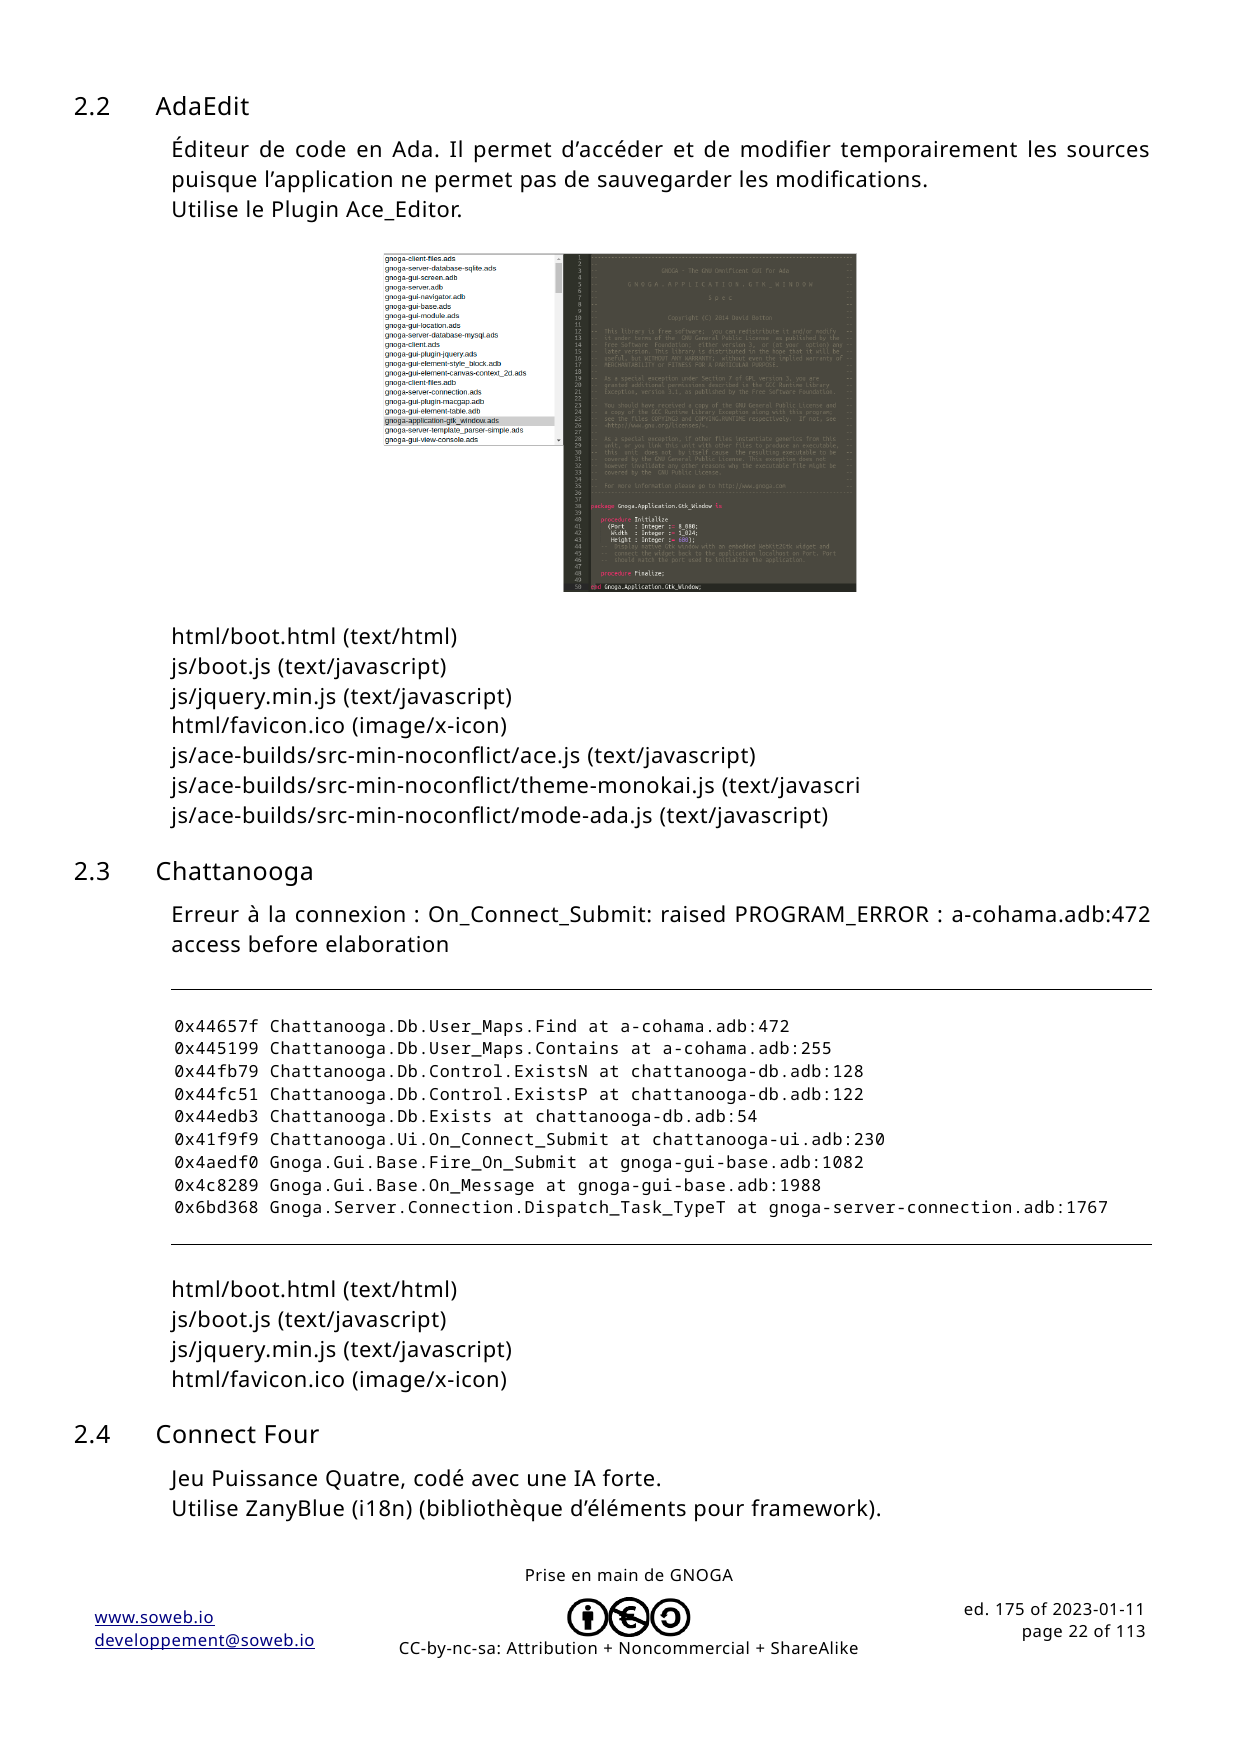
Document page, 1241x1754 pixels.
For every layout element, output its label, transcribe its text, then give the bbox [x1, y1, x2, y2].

list 0x4aedf0 Gnoga.Gui.Base.Fire_On_Submit at gnoga-gui-base.adb:1082 [171, 1147, 1152, 1170]
list 0x6bd368 Gnoga.Server.Connection.Dispatch_Task_TypeT at gnoga-server-connection.adb:1767 [171, 1193, 1152, 1244]
list 0x445199 Chattanooga.Db.User_Maps.Contains at a-cohama.adb:255 [171, 1034, 1152, 1057]
text html/boot.html (text/html) [171, 621, 1152, 651]
text Éditeur de code en Ada. Il permet d’accéder et de modifier temporairement les sources puisque l’application ne permet pas de sauvegarder les modifications. [171, 134, 1152, 194]
text Utilise le Plugin Ace_Editor. [171, 194, 1152, 253]
text html/favicon.ico (image/x-icon) [171, 1363, 1152, 1393]
text js/ace-builds/src-min-noconflict/theme-monokai.js (text/javascri [171, 770, 1152, 800]
text Utilise ZanyBlue (i18n) (bibliothèque d’éléments pour framework). [171, 1493, 1152, 1522]
list 0x44fc51 Chattanooga.Db.Control.ExistsP at chattanooga-db.adb:122 [171, 1079, 1152, 1102]
text html/boot.html (text/html) [171, 1274, 1152, 1304]
text Erreur à la connexion : On_Connect_Submit: raised PROGRAM_ERROR : a-cohama.adb:472 access before elaboration [171, 899, 1152, 959]
list 0x41f9f9 Chattanooga.Ui.On_Connect_Submit at chattanooga-ui.adb:230 [171, 1125, 1152, 1147]
text js/jquery.min.js (text/javascript) [171, 1334, 1152, 1363]
text js/ace-builds/src-min-noconflict/mode-ada.js (text/javascript) [171, 800, 1152, 830]
picture [566, 1597, 691, 1637]
picture [383, 253, 857, 592]
list 0x44657f Chattanooga.Db.User_Maps.Find at a-cohama.adb:472 [171, 990, 1152, 1034]
subtitle Connect Four [74, 1417, 1152, 1451]
list 0x44edb3 Chattanooga.Db.Exists at chattanooga-db.adb:54 [171, 1102, 1152, 1125]
text js/boot.js (text/javascript) [171, 651, 1152, 681]
text js/ace-builds/src-min-noconflict/ace.js (text/javascript) [171, 740, 1152, 770]
list 0x4c8289 Gnoga.Gui.Base.On_Message at gnoga-gui-base.adb:1988 [171, 1170, 1152, 1193]
text html/favicon.ico (image/x-icon) [171, 711, 1152, 740]
text Jeu Puissance Quatre, codé avec une IA forte. [171, 1463, 1152, 1493]
text js/jquery.min.js (text/javascript) [171, 681, 1152, 711]
list 0x44fb79 Chattanooga.Db.Control.ExistsN at chattanooga-db.adb:128 [171, 1057, 1152, 1079]
text js/boot.js (text/javascript) [171, 1304, 1152, 1334]
subtitle Chattanooga [74, 853, 1152, 887]
subtitle AdaEdit [74, 88, 1152, 123]
